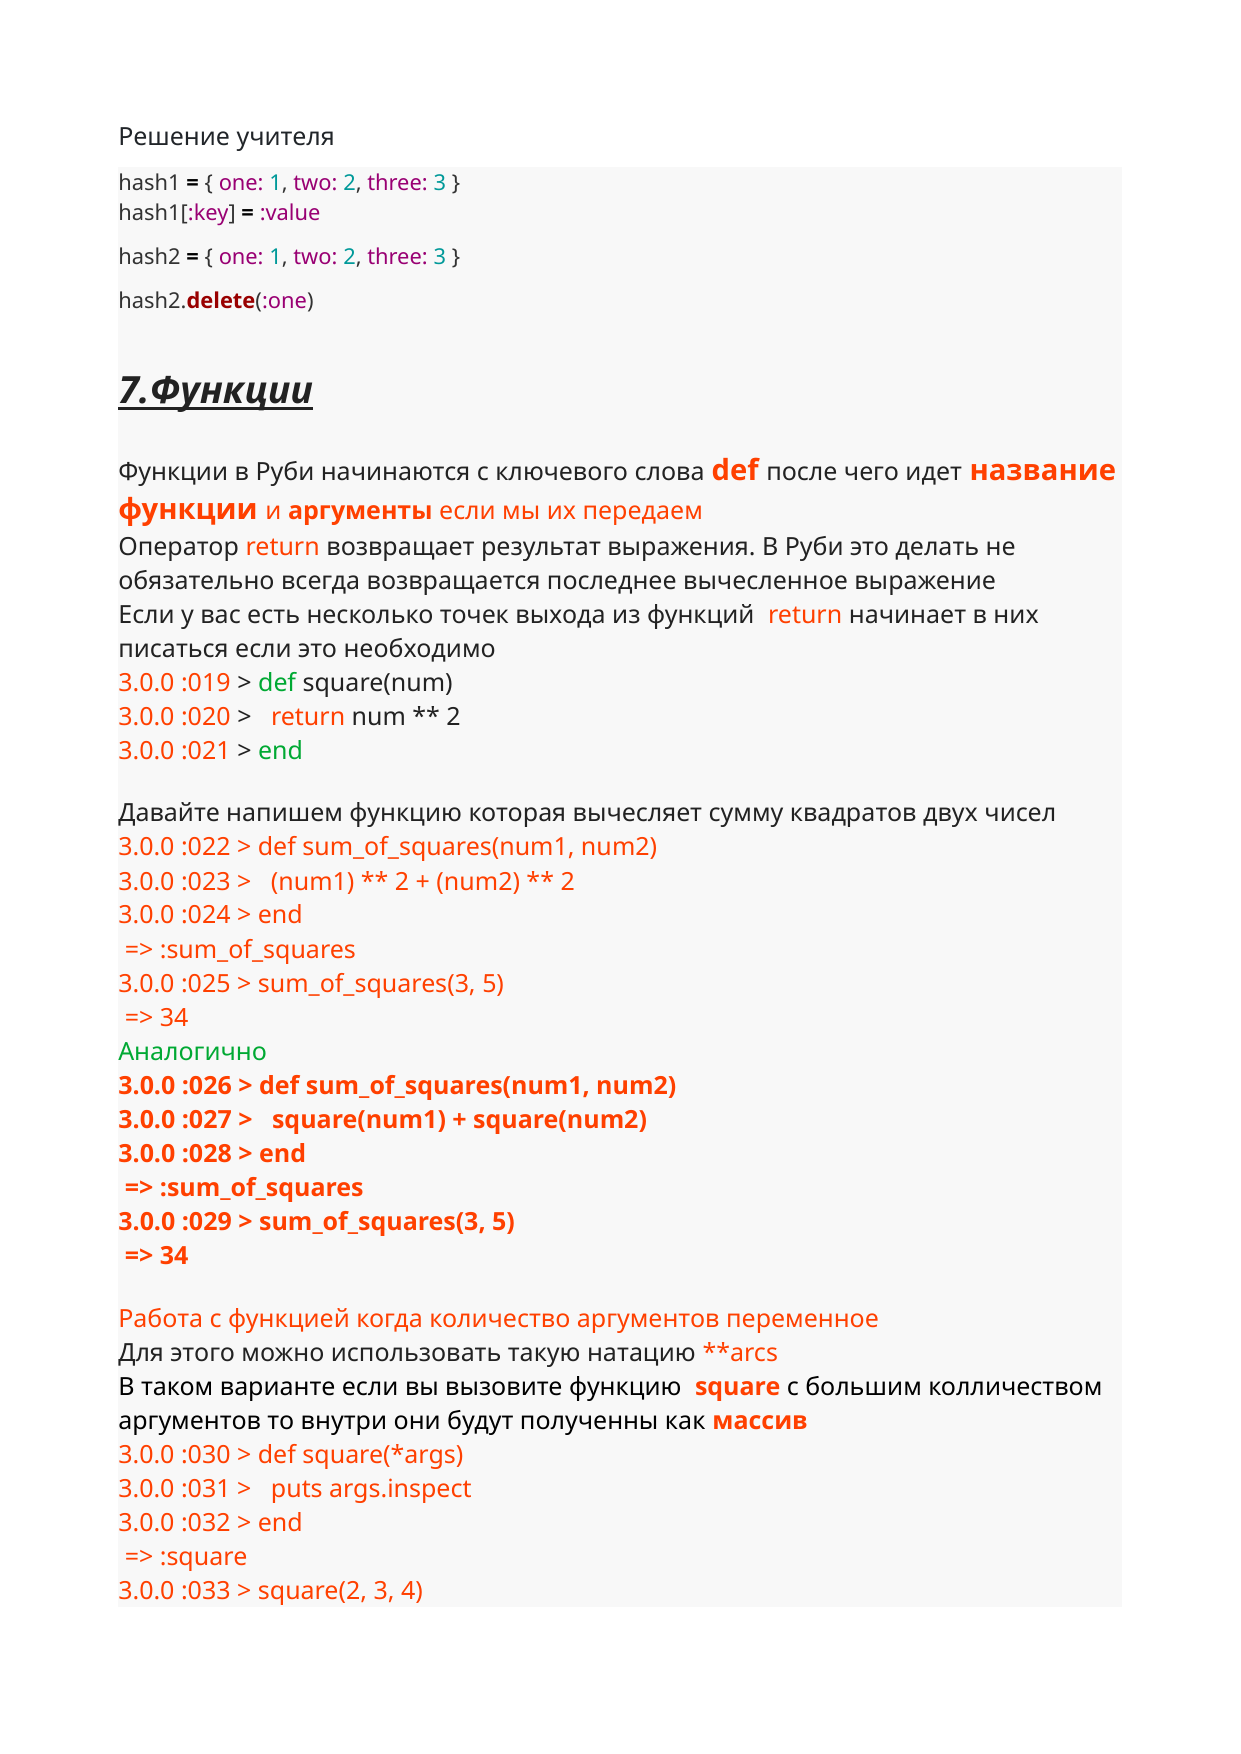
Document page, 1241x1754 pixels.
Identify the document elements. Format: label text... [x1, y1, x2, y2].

text 3.0.0 :029 > sum_of_squares(3, 5) [118, 1204, 1122, 1238]
text 3.0.0 :027 > square(num1) + square(num2) [118, 1102, 1122, 1136]
text Аналогично [118, 1033, 1122, 1067]
text 3.0.0 :023 > (num1) ** 2 + (num2) ** 2 [118, 863, 1122, 897]
subtitle Решение учителя [118, 118, 1122, 152]
text Для этого можно использовать такую натацию **arcs [118, 1334, 1122, 1368]
text 3.0.0 :024 > end [118, 897, 1122, 931]
text Если у вас есть несколько точек выхода из функций return начинает в них писаться если это необходимо [118, 596, 1122, 664]
text Функции в Руби начинаются с ключевого слова def после чего идет название функции и аргументы если мы их передаем [118, 449, 1122, 528]
text hash1[:key] = :value [118, 197, 1122, 226]
text 3.0.0 :026 > def sum_of_squares(num1, num2) [118, 1067, 1122, 1102]
text 3.0.0 :032 > end [118, 1504, 1122, 1539]
text 3.0.0 :025 > sum_of_squares(3, 5) [118, 965, 1122, 999]
text 3.0.0 :021 > end [118, 733, 1122, 767]
text 3.0.0 :030 > def square(*args) [118, 1436, 1122, 1471]
text => :sum_of_squares [118, 1170, 1122, 1204]
text Оператор return возвращает результат выражения. В Руби это делать не обязательно всегда возвращается последнее вычесленное выражение [118, 528, 1122, 596]
text => 34 [118, 1238, 1122, 1272]
text => :sum_of_squares [118, 931, 1122, 965]
text 3.0.0 :033 > square(2, 3, 4) [118, 1573, 1122, 1607]
text В таком варианте если вы вызовите функцию square с большим колличеством аргументов то внутри они будут полученны как массив [118, 1368, 1122, 1436]
text 3.0.0 :031 > puts args.inspect [118, 1471, 1122, 1504]
text hash2 = { one: 1, two: 2, three: 3 } [118, 241, 1122, 271]
text 3.0.0 :022 > def sum_of_squares(num1, num2) [118, 829, 1122, 863]
text Давайте напишем функцию которая вычесляет сумму квадратов двух чисел [118, 795, 1122, 829]
text 3.0.0 :019 > def square(num) [118, 664, 1122, 698]
text Работа с функцией когда количество аргументов переменное [118, 1300, 1122, 1334]
text 3.0.0 :028 > end [118, 1136, 1122, 1170]
text => 34 [118, 999, 1122, 1033]
text 7.Функции [118, 364, 1122, 415]
text hash1 = { one: 1, two: 2, three: 3 } [118, 167, 1122, 197]
text => :square [118, 1539, 1122, 1573]
text 3.0.0 :020 > return num ** 2 [118, 698, 1122, 733]
text hash2.delete(:one) [118, 285, 1122, 315]
